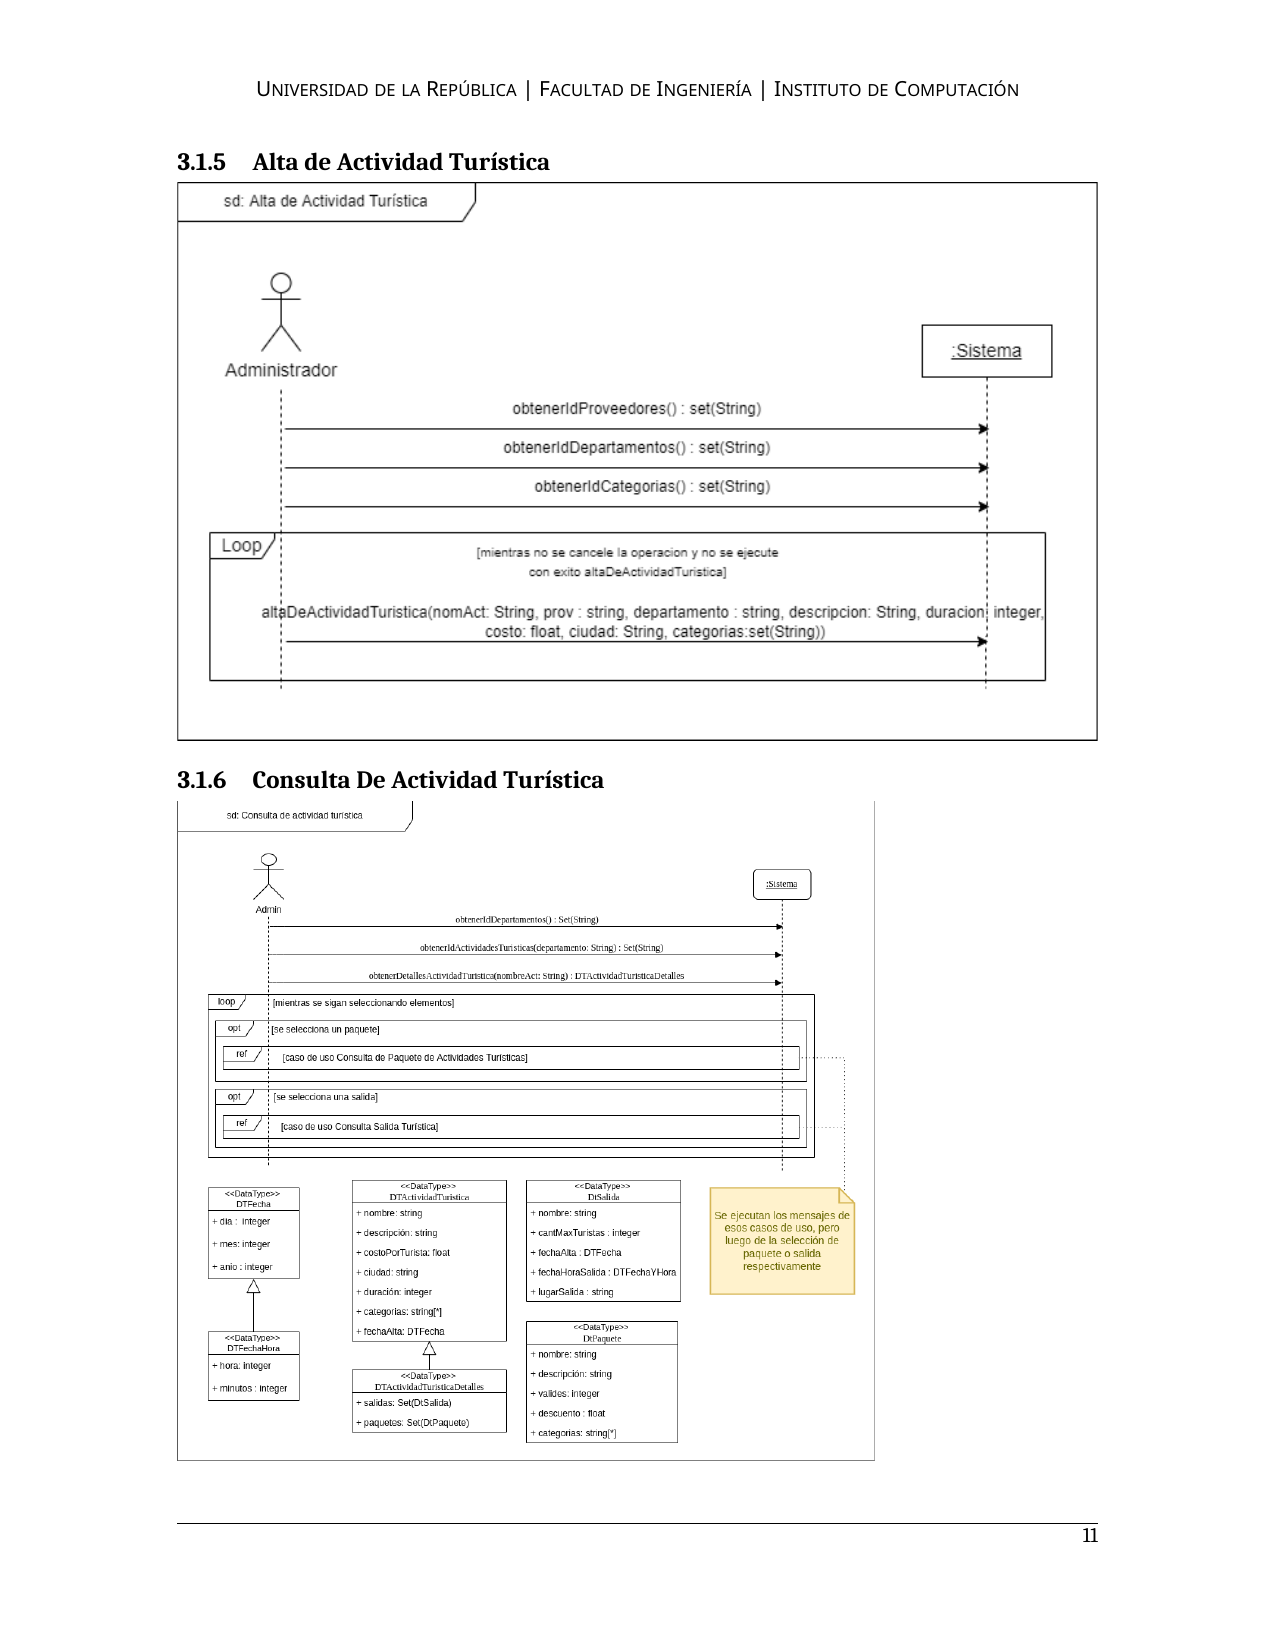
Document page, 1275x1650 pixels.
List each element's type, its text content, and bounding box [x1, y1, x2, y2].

subtitle Alta de Actividad Turística [177, 148, 1098, 176]
picture [177, 182, 1098, 741]
picture [177, 801, 875, 1461]
subtitle Consulta De Actividad Turística [177, 766, 1098, 795]
